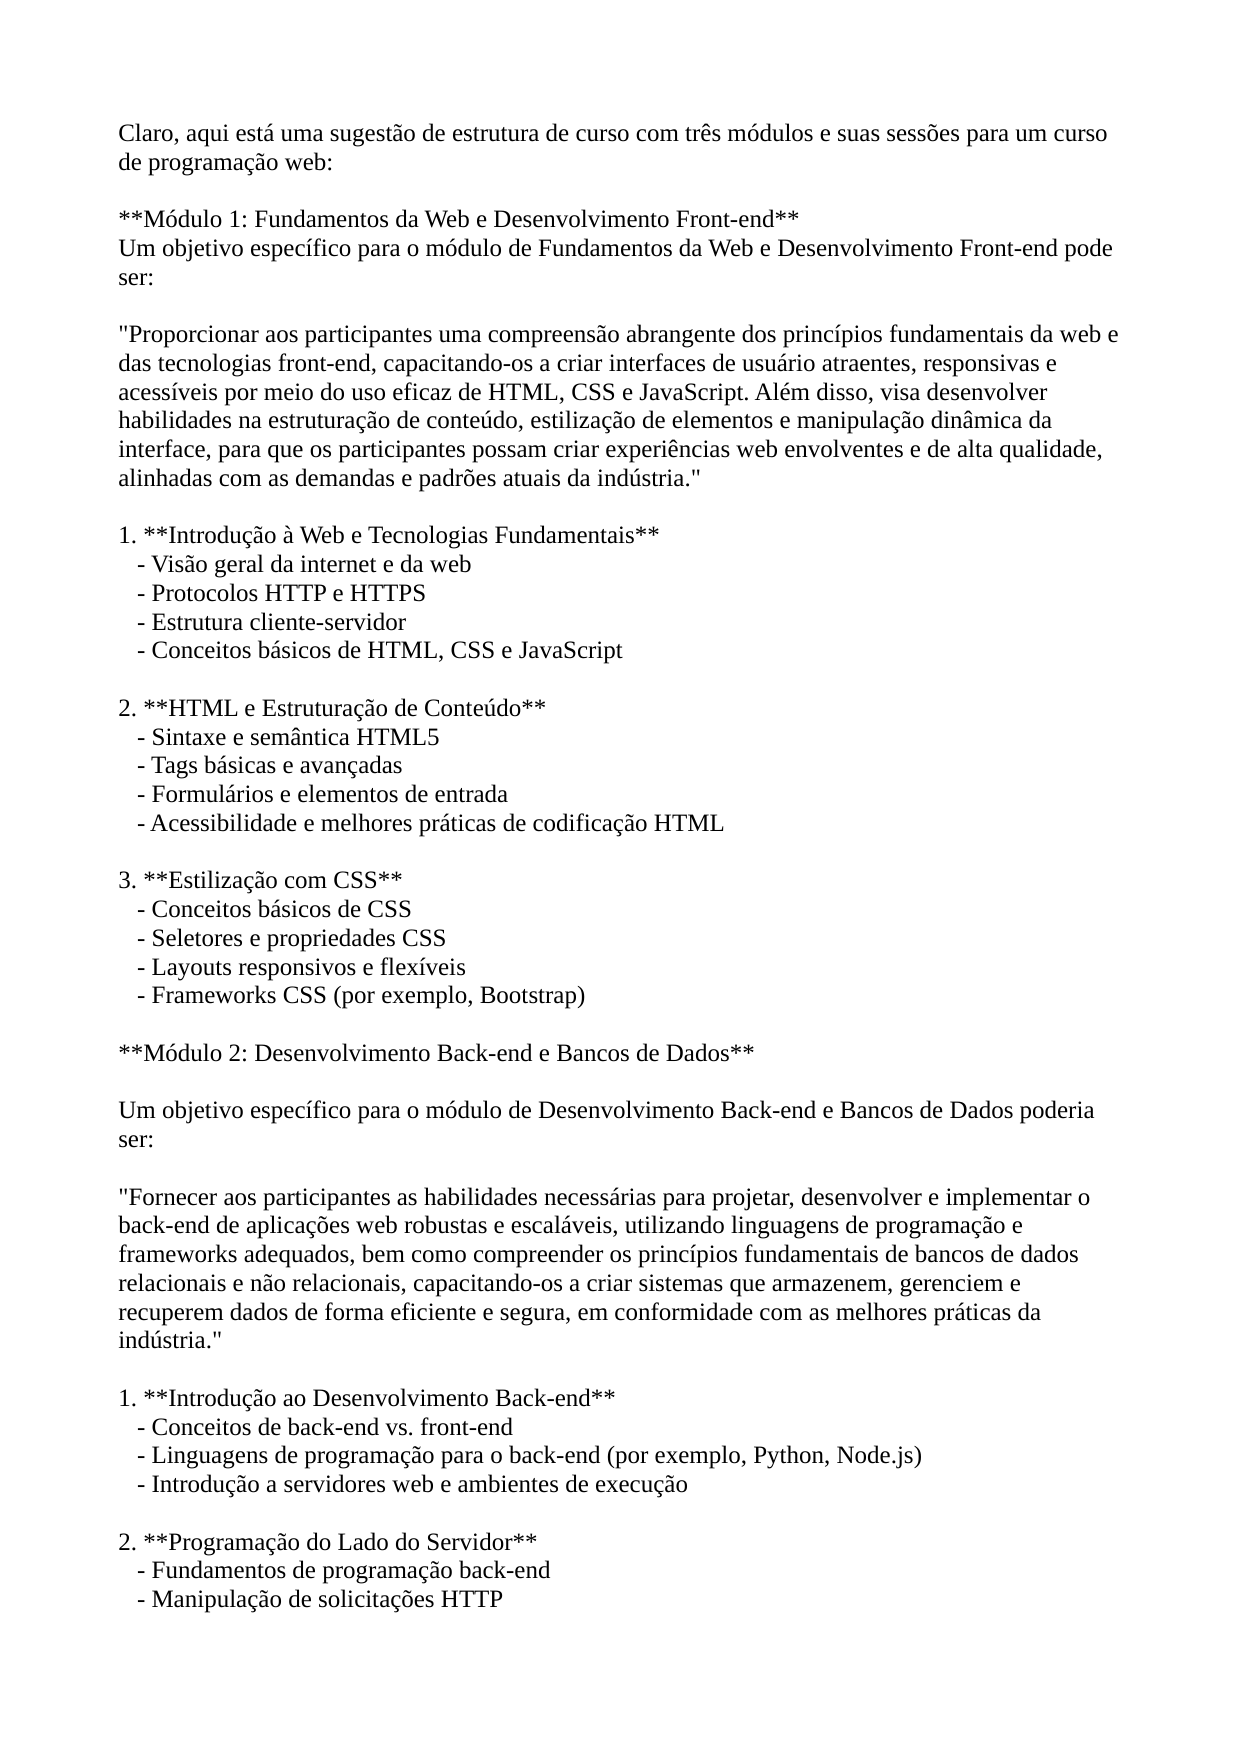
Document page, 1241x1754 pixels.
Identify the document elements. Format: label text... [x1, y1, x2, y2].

text - Estrutura cliente-servidor [118, 607, 1122, 636]
text - Manipulação de solicitações HTTP [118, 1584, 1122, 1613]
text - Protocolos HTTP e HTTPS [118, 578, 1122, 607]
text - Fundamentos de programação back-end [118, 1556, 1122, 1584]
text - Seletores e propriedades CSS [118, 923, 1122, 952]
text - Formulários e elementos de entrada [118, 779, 1122, 808]
text - Linguagens de programação para o back-end (por exemplo, Python, Node.js) [118, 1441, 1122, 1469]
text - Acessibilidade e melhores práticas de codificação HTML [118, 808, 1122, 837]
text Um objetivo específico para o módulo de Desenvolvimento Back-end e Bancos de Dados poderia ser: [118, 1096, 1122, 1153]
text - Tags básicas e avançadas [118, 751, 1122, 779]
text 2. **HTML e Estruturação de Conteúdo** [118, 693, 1122, 722]
text - Conceitos básicos de CSS [118, 894, 1122, 923]
text 1. **Introdução à Web e Tecnologias Fundamentais** [118, 521, 1122, 549]
text **Módulo 2: Desenvolvimento Back-end e Bancos de Dados** [118, 1038, 1122, 1067]
text Claro, aqui está uma sugestão de estrutura de curso com três módulos e suas sessões para um curso de programação web: [118, 118, 1122, 176]
text "Proporcionar aos participantes uma compreensão abrangente dos princípios fundamentais da web e das tecnologias front-end, capacitando-os a criar interfaces de usuário atraentes, responsivas e acessíveis por meio do uso eficaz de HTML, CSS e JavaScript. Além disso, visa desenvolver habilidades na estruturação de conteúdo, estilização de elementos e manipulação dinâmica da interface, para que os participantes possam criar experiências web envolventes e de alta qualidade, alinhadas com as demandas e padrões atuais da indústria." [118, 319, 1122, 492]
text 3. **Estilização com CSS** [118, 866, 1122, 894]
text - Sintaxe e semântica HTML5 [118, 722, 1122, 751]
text - Frameworks CSS (por exemplo, Bootstrap) [118, 981, 1122, 1009]
text 2. **Programação do Lado do Servidor** [118, 1527, 1122, 1556]
text - Introdução a servidores web e ambientes de execução [118, 1469, 1122, 1498]
text Um objetivo específico para o módulo de Fundamentos da Web e Desenvolvimento Front-end pode ser: [118, 233, 1122, 291]
text - Conceitos básicos de HTML, CSS e JavaScript [118, 636, 1122, 664]
text - Layouts responsivos e flexíveis [118, 952, 1122, 981]
text - Conceitos de back-end vs. front-end [118, 1412, 1122, 1441]
text "Fornecer aos participantes as habilidades necessárias para projetar, desenvolver e implementar o back-end de aplicações web robustas e escaláveis, utilizando linguagens de programação e frameworks adequados, bem como compreender os princípios fundamentais de bancos de dados relacionais e não relacionais, capacitando-os a criar sistemas que armazenem, gerenciem e recuperem dados de forma eficiente e segura, em conformidade com as melhores práticas da indústria." [118, 1182, 1122, 1354]
text 1. **Introdução ao Desenvolvimento Back-end** [118, 1383, 1122, 1412]
text **Módulo 1: Fundamentos da Web e Desenvolvimento Front-end** [118, 204, 1122, 233]
text - Visão geral da internet e da web [118, 549, 1122, 578]
